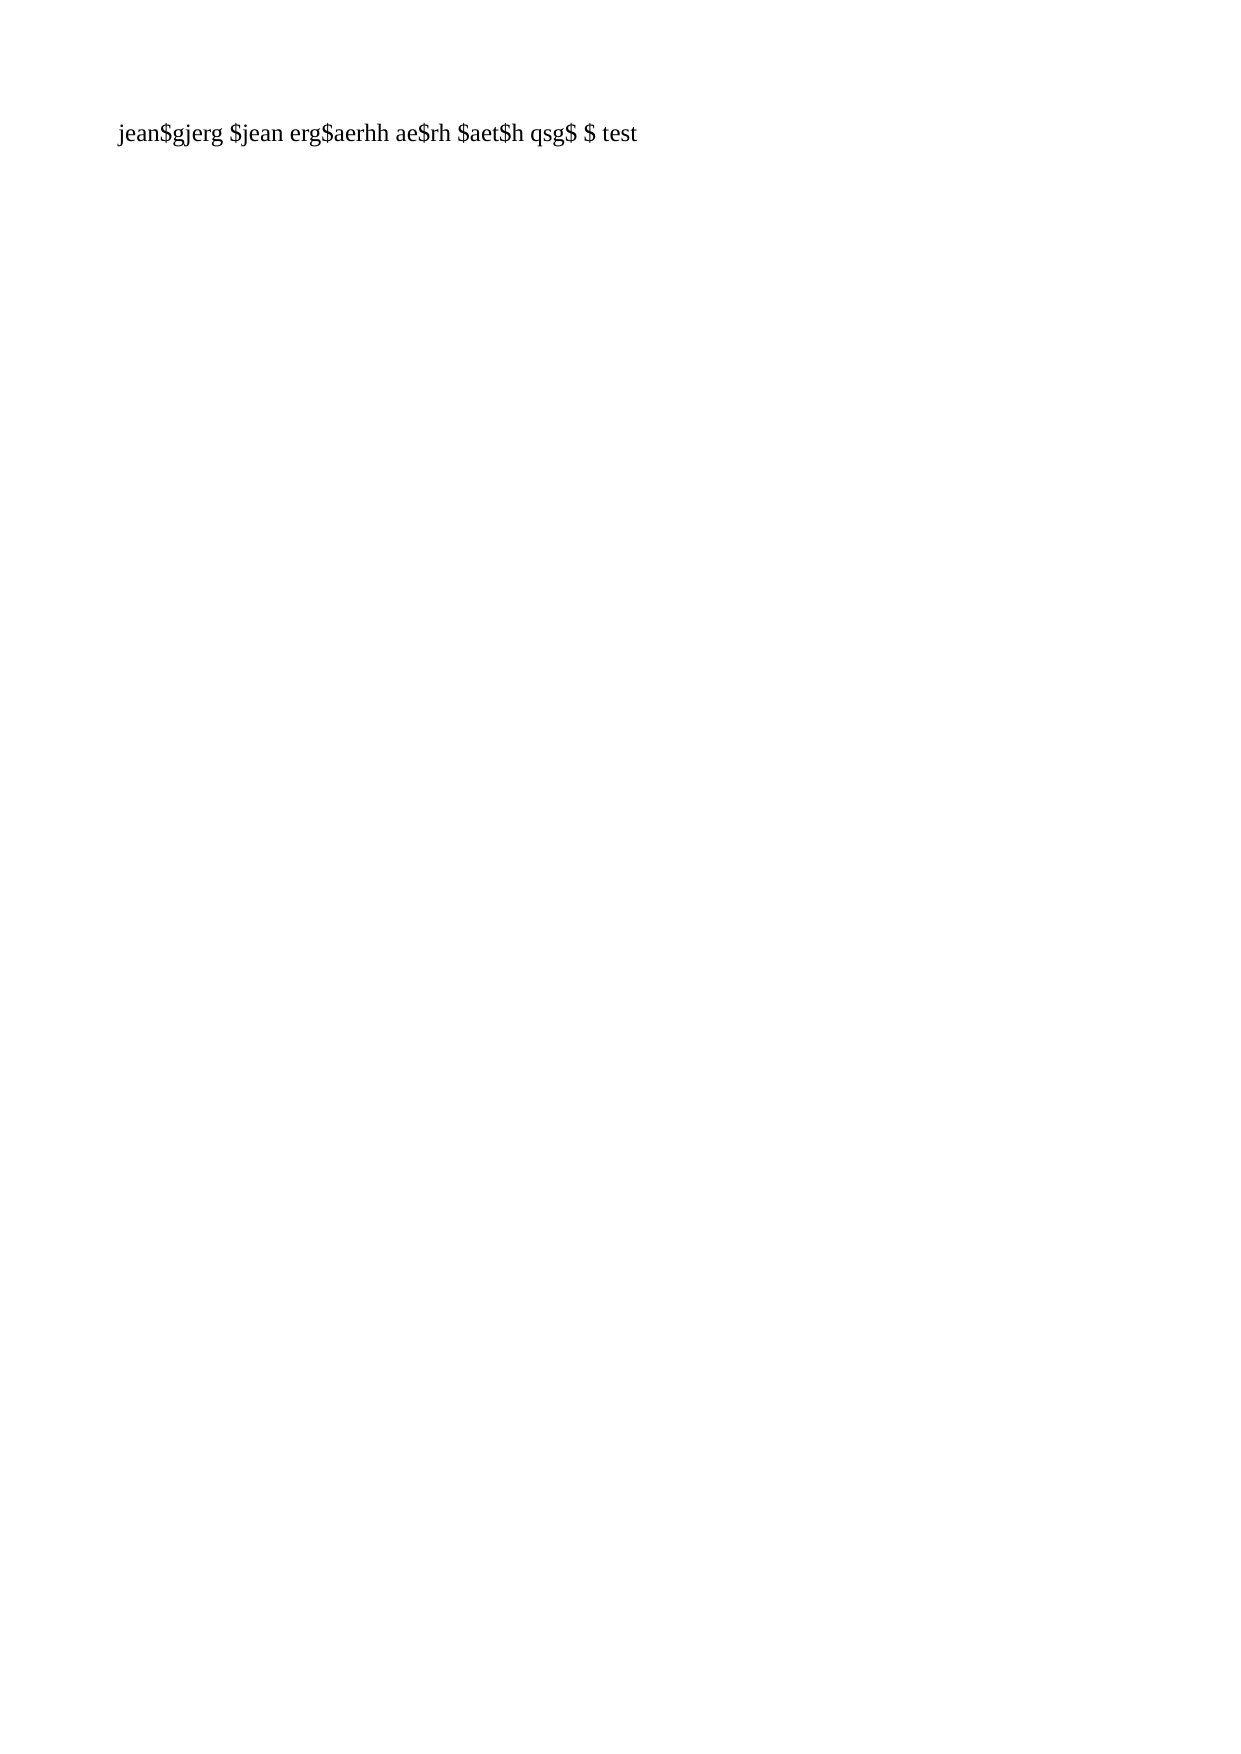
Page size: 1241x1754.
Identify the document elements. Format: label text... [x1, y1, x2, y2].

text jean$gjerg $jean erg$aerhh ae$rh $aet$h qsg$ $ test [118, 118, 1122, 147]
